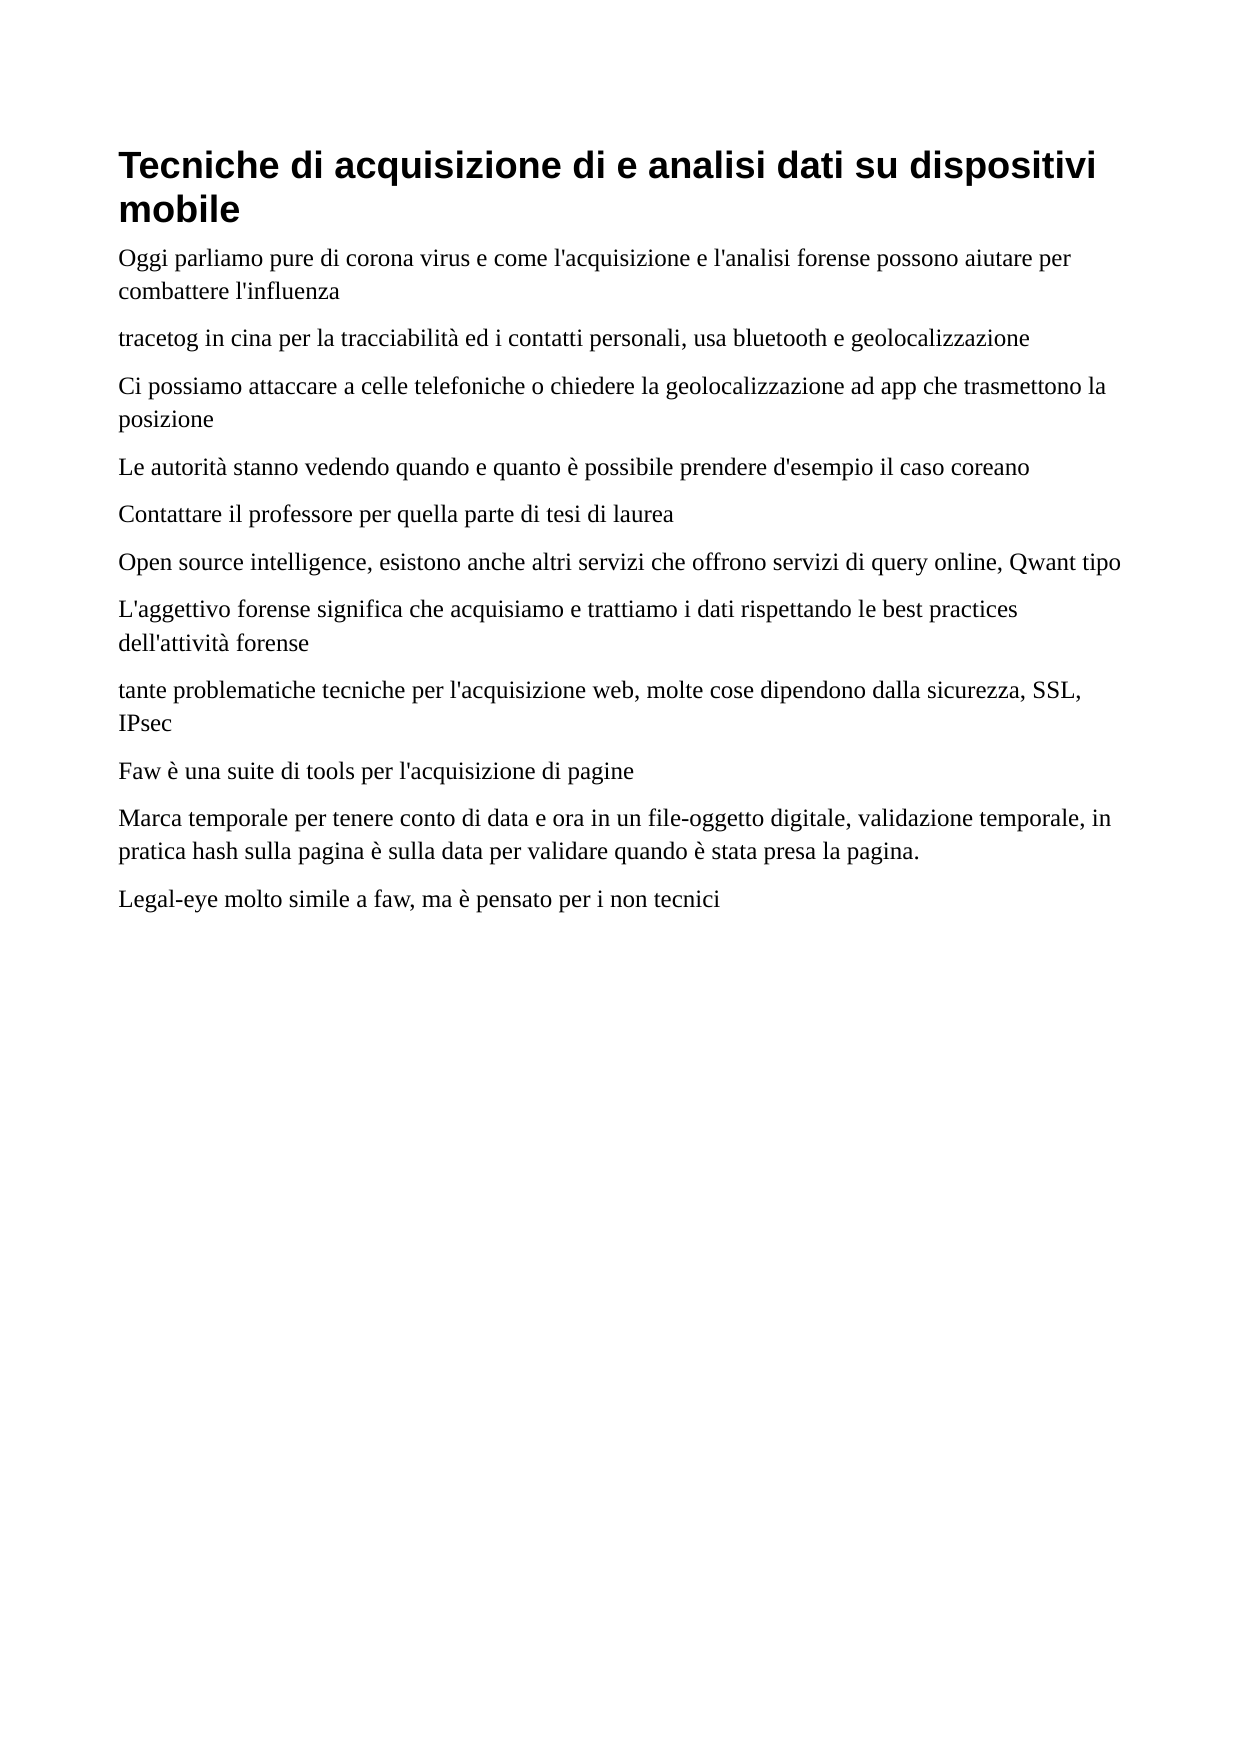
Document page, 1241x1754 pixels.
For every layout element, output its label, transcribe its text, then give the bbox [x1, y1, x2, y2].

text Marca temporale per tenere conto di data e ora in un file-oggetto digitale, validazione temporale, in pratica hash sulla pagina è sulla data per validare quando è stata presa la pagina. [118, 803, 1122, 865]
subtitle Tecniche di acquisizione di e analisi dati su dispositivi mobile [118, 143, 1122, 230]
text tante problematiche tecniche per l'acquisizione web, molte cose dipendono dalla sicurezza, SSL, IPsec [118, 675, 1122, 737]
text Legal-eye molto simile a faw, ma è pensato per i non tecnici [118, 884, 1122, 913]
text Oggi parliamo pure di corona virus e come l'acquisizione e l'analisi forense possono aiutare per combattere l'influenza [118, 243, 1122, 305]
text Ci possiamo attaccare a celle telefoniche o chiedere la geolocalizzazione ad app che trasmettono la posizione [118, 371, 1122, 433]
text Open source intelligence, esistono anche altri servizi che offrono servizi di query online, Qwant tipo [118, 547, 1122, 576]
text Le autorità stanno vedendo quando e quanto è possibile prendere d'esempio il caso coreano [118, 452, 1122, 481]
text tracetog in cina per la tracciabilità ed i contatti personali, usa bluetooth e geolocalizzazione [118, 323, 1122, 352]
text L'aggettivo forense significa che acquisiamo e trattiamo i dati rispettando le best practices dell'attività forense [118, 594, 1122, 656]
text Faw è una suite di tools per l'acquisizione di pagine [118, 756, 1122, 784]
text Contattare il professore per quella parte di tesi di laurea [118, 499, 1122, 528]
